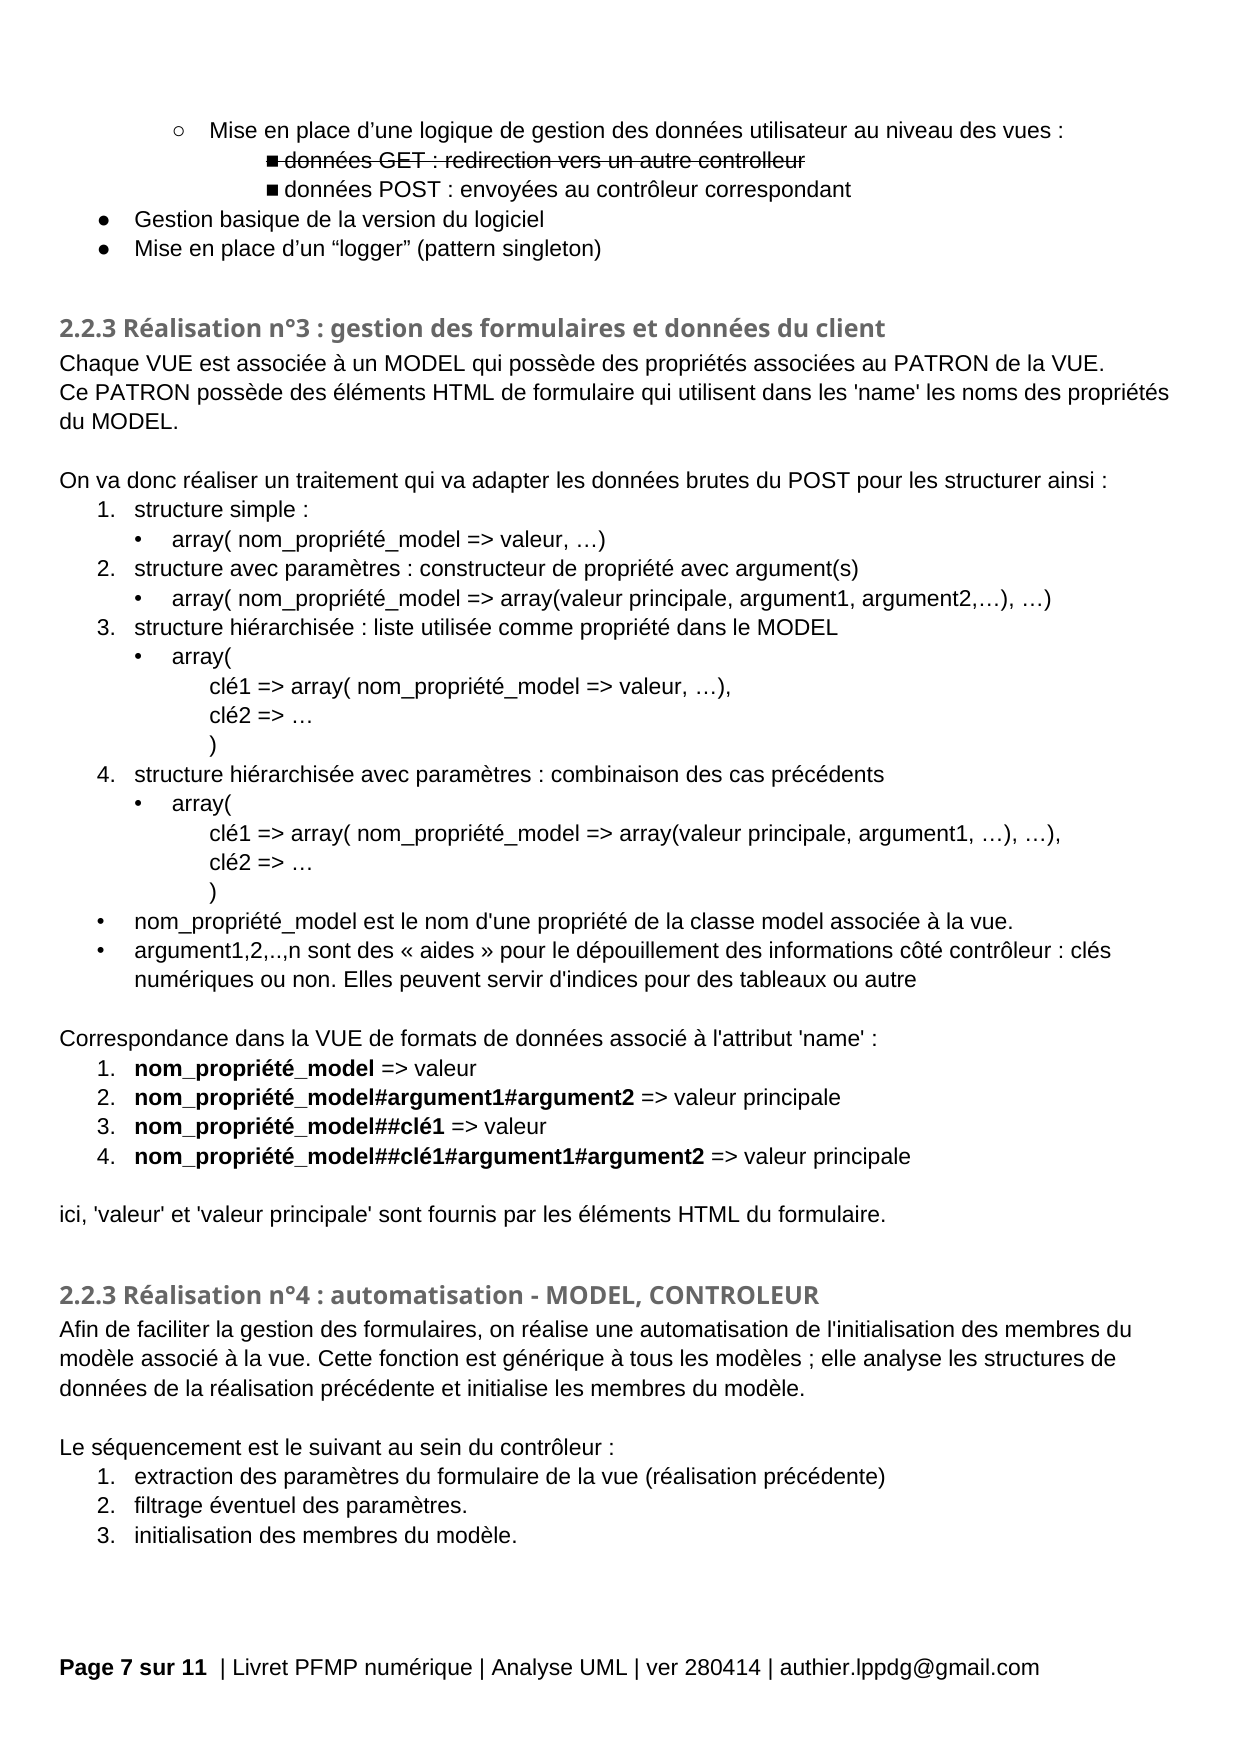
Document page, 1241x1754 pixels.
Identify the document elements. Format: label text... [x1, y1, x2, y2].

list données POST : envoyées au contrôleur correspondant [265, 177, 1181, 202]
text Afin de faciliter la gestion des formulaires, on réalise une automatisation de l'initialisation des membres du modèle associé à la vue. Cette fonction est générique à tous les modèles ; elle analyse les structures de données de la réalisation précédente et initialise les membres du modèle. [59, 1317, 1181, 1401]
text On va donc réaliser un traitement qui va adapter les données brutes du POST pour les structurer ainsi : [59, 468, 1181, 493]
list structure hiérarchisée avec paramètres : combinaison des cas précédents [97, 761, 1181, 787]
text Le séquencement est le suivant au sein du contrôleur : [59, 1434, 1181, 1460]
list initialisation des membres du modèle. [97, 1522, 1181, 1548]
text clé2 => … [59, 703, 1181, 728]
list nom_propriété_model est le nom d'une propriété de la classe model associée à la vue. [97, 908, 1181, 934]
text clé1 => array( nom_propriété_model => array(valeur principale, argument1, …), …), [59, 820, 1181, 846]
list filtrage éventuel des paramètres. [97, 1493, 1181, 1518]
subtitle 2.2.3 Réalisation n°3 : gestion des formulaires et données du client [59, 311, 1181, 345]
list structure hiérarchisée : liste utilisée comme propriété dans le MODEL [97, 614, 1181, 640]
subtitle 2.2.3 Réalisation n°4 : automatisation - MODEL, CONTROLEUR [59, 1277, 1181, 1312]
list array( [134, 644, 1181, 669]
list Gestion basique de la version du logiciel [97, 206, 1181, 232]
list nom_propriété_model##clé1 => valeur [97, 1114, 1181, 1139]
list structure avec paramètres : constructeur de propriété avec argument(s) [97, 556, 1181, 581]
list argument1,2,..,n sont des « aides » pour le dépouillement des informations côté contrôleur : clés numériques ou non. Elles peuvent servir d'indices pour des tableaux ou autre [97, 938, 1181, 993]
list array( [134, 791, 1181, 816]
list array( nom_propriété_model => array(valeur principale, argument1, argument2,…), …) [134, 585, 1181, 611]
list Mise en place d’une logique de gestion des données utilisateur au niveau des vues : [172, 118, 1181, 144]
text ) [59, 879, 1181, 904]
text Correspondance dans la VUE de formats de données associé à l'attribut 'name' : [59, 1026, 1181, 1051]
text ) [59, 732, 1181, 758]
list extraction des paramètres du formulaire de la vue (réalisation précédente) [97, 1463, 1181, 1489]
text clé1 => array( nom_propriété_model => valeur, …), [59, 673, 1181, 699]
list array( nom_propriété_model => valeur, …) [134, 526, 1181, 552]
list données GET : redirection vers un autre controlleur [265, 147, 1181, 173]
list nom_propriété_model##clé1#argument1#argument2 => valeur principale [97, 1143, 1181, 1169]
list nom_propriété_model => valeur [97, 1055, 1181, 1081]
text Chaque VUE est associée à un MODEL qui possède des propriétés associées au PATRON de la VUE. [59, 350, 1181, 376]
list structure simple : [97, 497, 1181, 523]
text Ce PATRON possède des éléments HTML de formulaire qui utilisent dans les 'name' les noms des propriétés du MODEL. [59, 379, 1181, 434]
text clé2 => … [59, 849, 1181, 875]
list nom_propriété_model#argument1#argument2 => valeur principale [97, 1084, 1181, 1110]
list Mise en place d’un “logger” (pattern singleton) [97, 236, 1181, 261]
text ici, 'valeur' et 'valeur principale' sont fournis par les éléments HTML du formulaire. [59, 1202, 1181, 1228]
